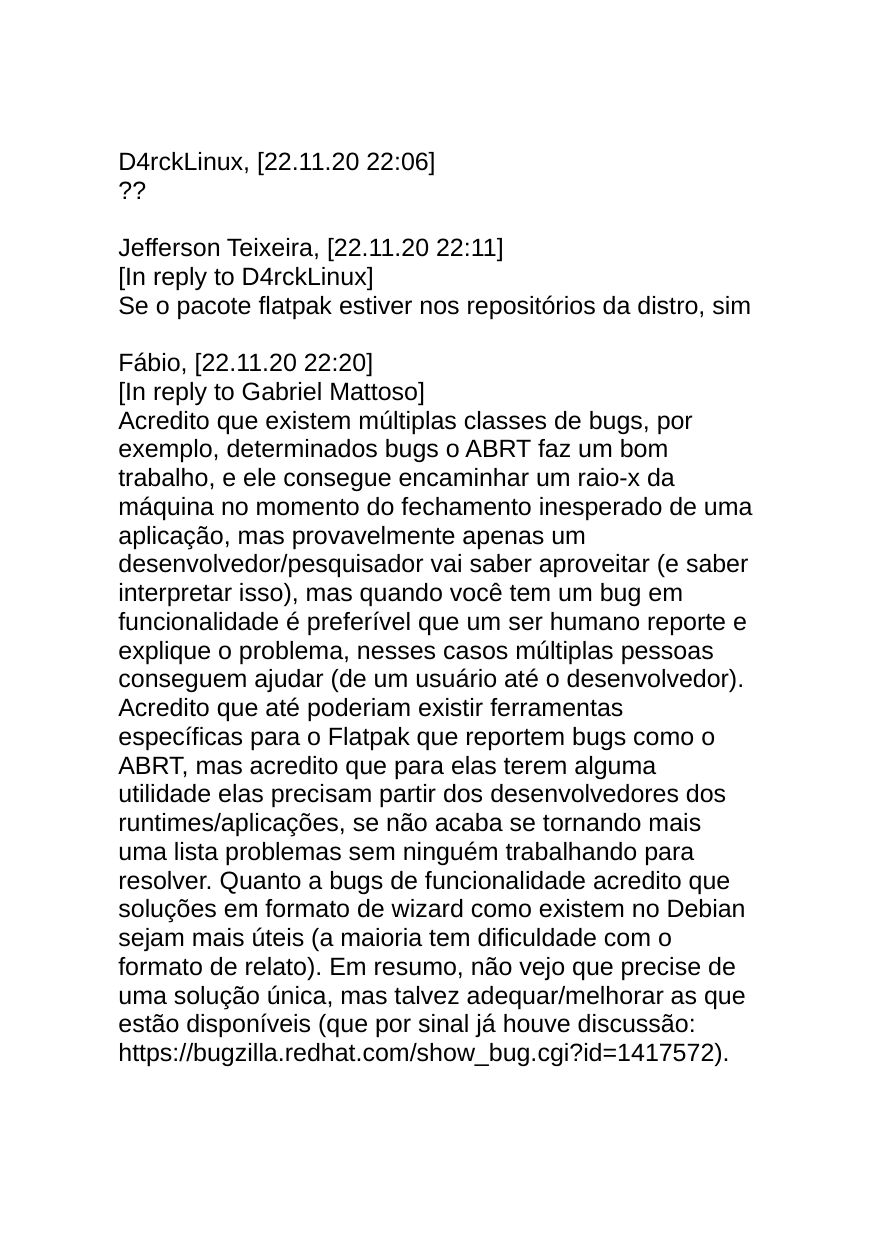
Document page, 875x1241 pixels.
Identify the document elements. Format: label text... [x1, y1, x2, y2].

text Jefferson Teixeira, [22.11.20 22:11] [118, 233, 756, 262]
text ?? [118, 176, 756, 204]
text [In reply to Gabriel Mattoso] [118, 377, 756, 406]
text D4rckLinux, [22.11.20 22:06] [118, 147, 756, 176]
text [In reply to D4rckLinux] [118, 262, 756, 291]
text Acredito que existem múltiplas classes de bugs, por exemplo, determinados bugs o ABRT faz um bom trabalho, e ele consegue encaminhar um raio-x da máquina no momento do fechamento inesperado de uma aplicação, mas provavelmente apenas um desenvolvedor/pesquisador vai saber aproveitar (e saber interpretar isso), mas quando você tem um bug em funcionalidade é preferível que um ser humano reporte e explique o problema, nesses casos múltiplas pessoas conseguem ajudar (de um usuário até o desenvolvedor). Acredito que até poderiam existir ferramentas específicas para o Flatpak que reportem bugs como o ABRT, mas acredito que para elas terem alguma utilidade elas precisam partir dos desenvolvedores dos runtimes/aplicações, se não acaba se tornando mais uma lista problemas sem ninguém trabalhando para resolver. Quanto a bugs de funcionalidade acredito que soluções em formato de wizard como existem no Debian sejam mais úteis (a maioria tem dificuldade com o formato de relato). Em resumo, não vejo que precise de uma solução única, mas talvez adequar/melhorar as que estão disponíveis (que por sinal já houve discussão: https://bugzilla.redhat.com/show_bug.cgi?id=1417572). [118, 406, 756, 1067]
text Fábio, [22.11.20 22:20] [118, 348, 756, 377]
text Se o pacote flatpak estiver nos repositórios da distro, sim [118, 291, 756, 319]
